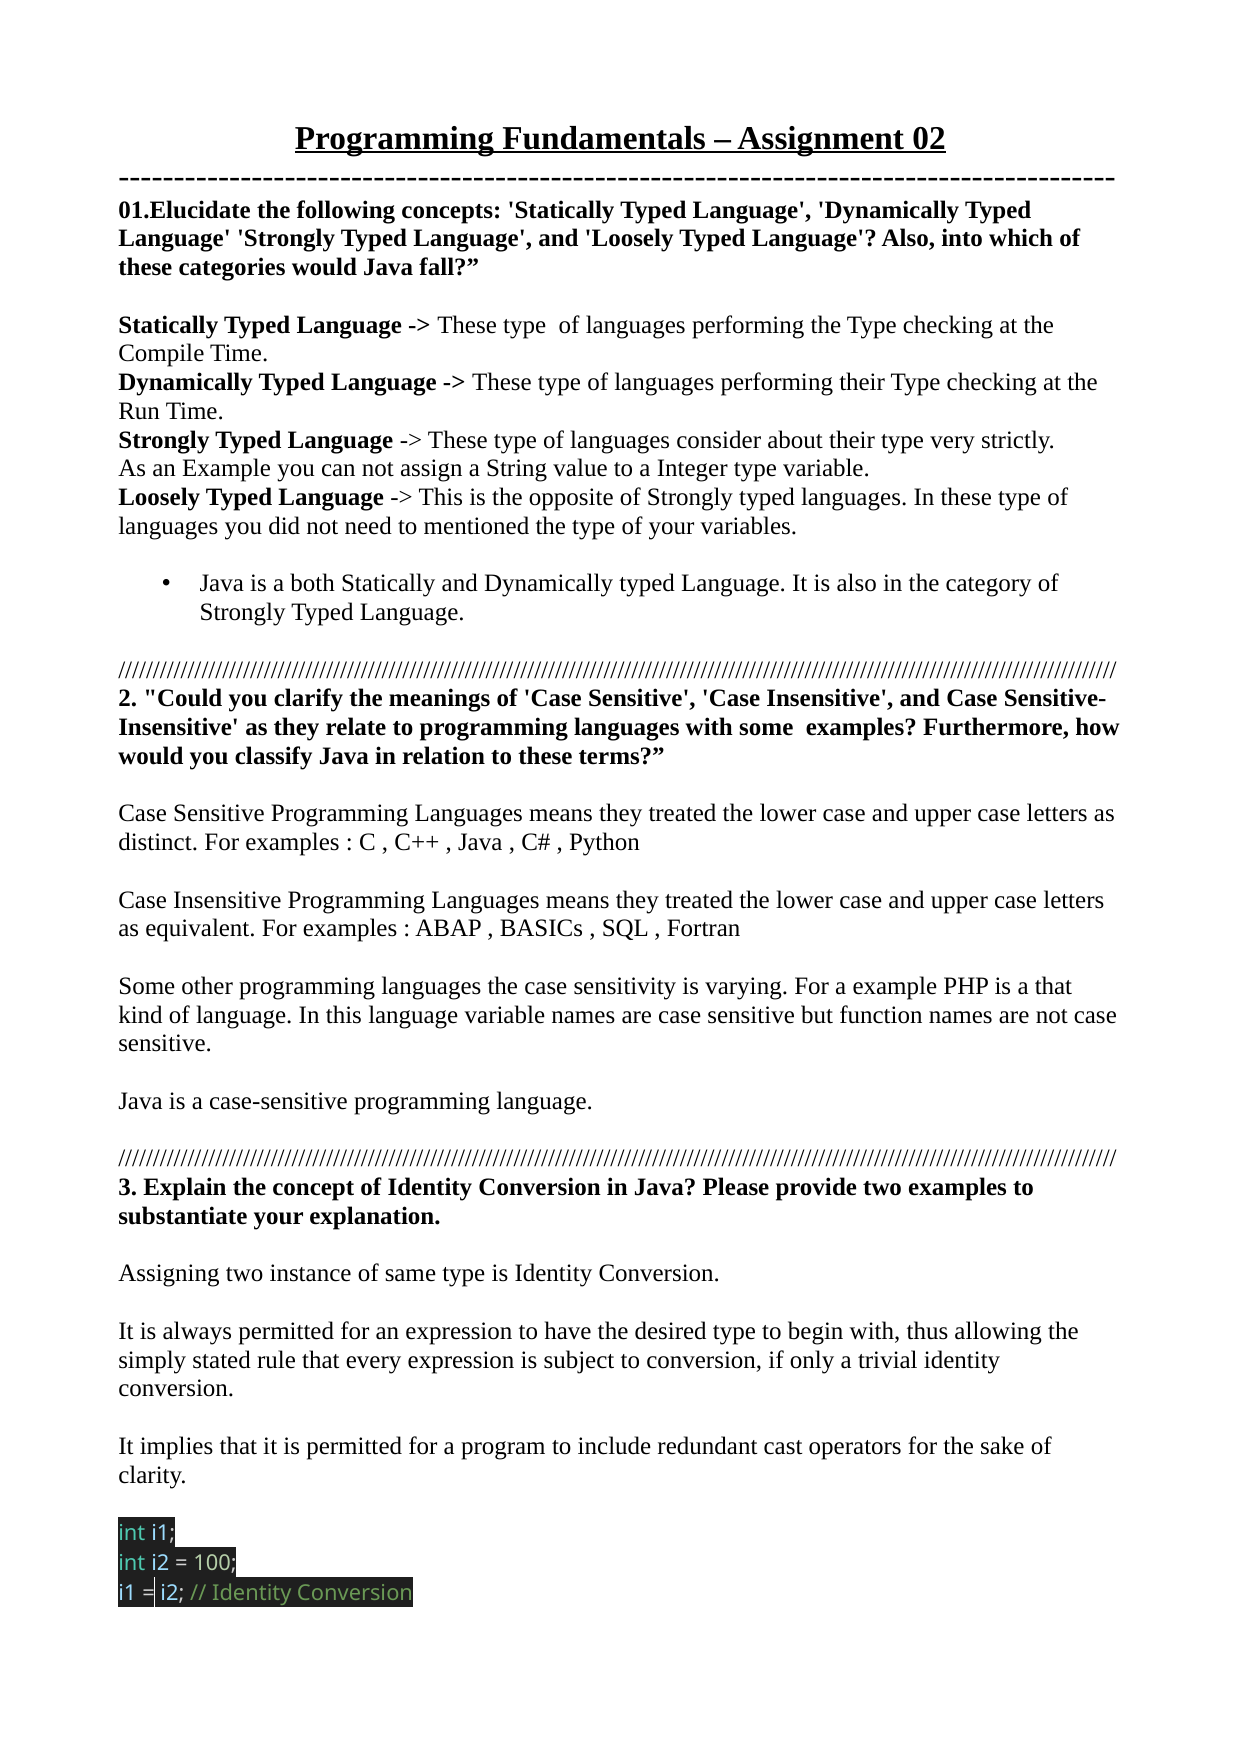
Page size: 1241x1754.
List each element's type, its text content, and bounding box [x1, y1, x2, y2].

text i1 = i2; // Identity Conversion [118, 1577, 1122, 1607]
text //////////////////////////////////////////////////////////////////////////////////////////////////////////////////////////////////////////////// [118, 655, 1122, 683]
text As an Example you can not assign a String value to a Integer type variable. [118, 453, 1122, 482]
text Some other programming languages the case sensitivity is varying. For a example PHP is a that kind of language. In this language variable names are case sensitive but function names are not case sensitive. [118, 971, 1122, 1057]
text Statically Typed Language -> These type of languages performing the Type checking at the Compile Time. [118, 310, 1122, 367]
text It implies that it is permitted for a program to include redundant cast operators for the sake of clarity. [118, 1431, 1122, 1488]
text Case Insensitive Programming Languages means they treated the lower case and upper case letters as equivalent. For examples : ABAP , BASICs , SQL , Fortran [118, 885, 1122, 942]
text Dynamically Typed Language -> These type of languages performing their Type checking at the Run Time. [118, 367, 1122, 425]
text ------------------------------------------------------------------------------------------ [118, 156, 1122, 195]
text 2. "Could you clarify the meanings of 'Case Sensitive', 'Case Insensitive', and Case Sensitive-Insensitive' as they relate to programming languages with some examples? Furthermore, how would you classify Java in relation to these terms?” [118, 683, 1122, 770]
text Java is a case-sensitive programming language. [118, 1086, 1122, 1115]
list Java is a both Statically and Dynamically typed Language. It is also in the category of Strongly Typed Language. [162, 568, 1122, 626]
text It is always permitted for an expression to have the desired type to begin with, thus allowing the simply stated rule that every expression is subject to conversion, if only a trivial identity conversion. [118, 1316, 1122, 1402]
text Programming Fundamentals – Assignment 02 [118, 118, 1122, 156]
text int i1; [118, 1517, 1122, 1547]
text Assigning two instance of same type is Identity Conversion. [118, 1258, 1122, 1287]
text 3. Explain the concept of Identity Conversion in Java? Please provide two examples to substantiate your explanation. [118, 1172, 1122, 1230]
text 01.Elucidate the following concepts: 'Statically Typed Language', 'Dynamically Typed Language' 'Strongly Typed Language', and 'Loosely Typed Language'? Also, into which of these categories would Java fall?” [118, 195, 1122, 281]
text Case Sensitive Programming Languages means they treated the lower case and upper case letters as distinct. For examples : C , C++ , Java , C# , Python [118, 798, 1122, 856]
text int i2 = 100; [118, 1547, 1122, 1577]
text Strongly Typed Language -> These type of languages consider about their type very strictly. [118, 425, 1122, 453]
text //////////////////////////////////////////////////////////////////////////////////////////////////////////////////////////////////////////////// [118, 1143, 1122, 1172]
text Loosely Typed Language -> This is the opposite of Strongly typed languages. In these type of languages you did not need to mentioned the type of your variables. [118, 482, 1122, 540]
